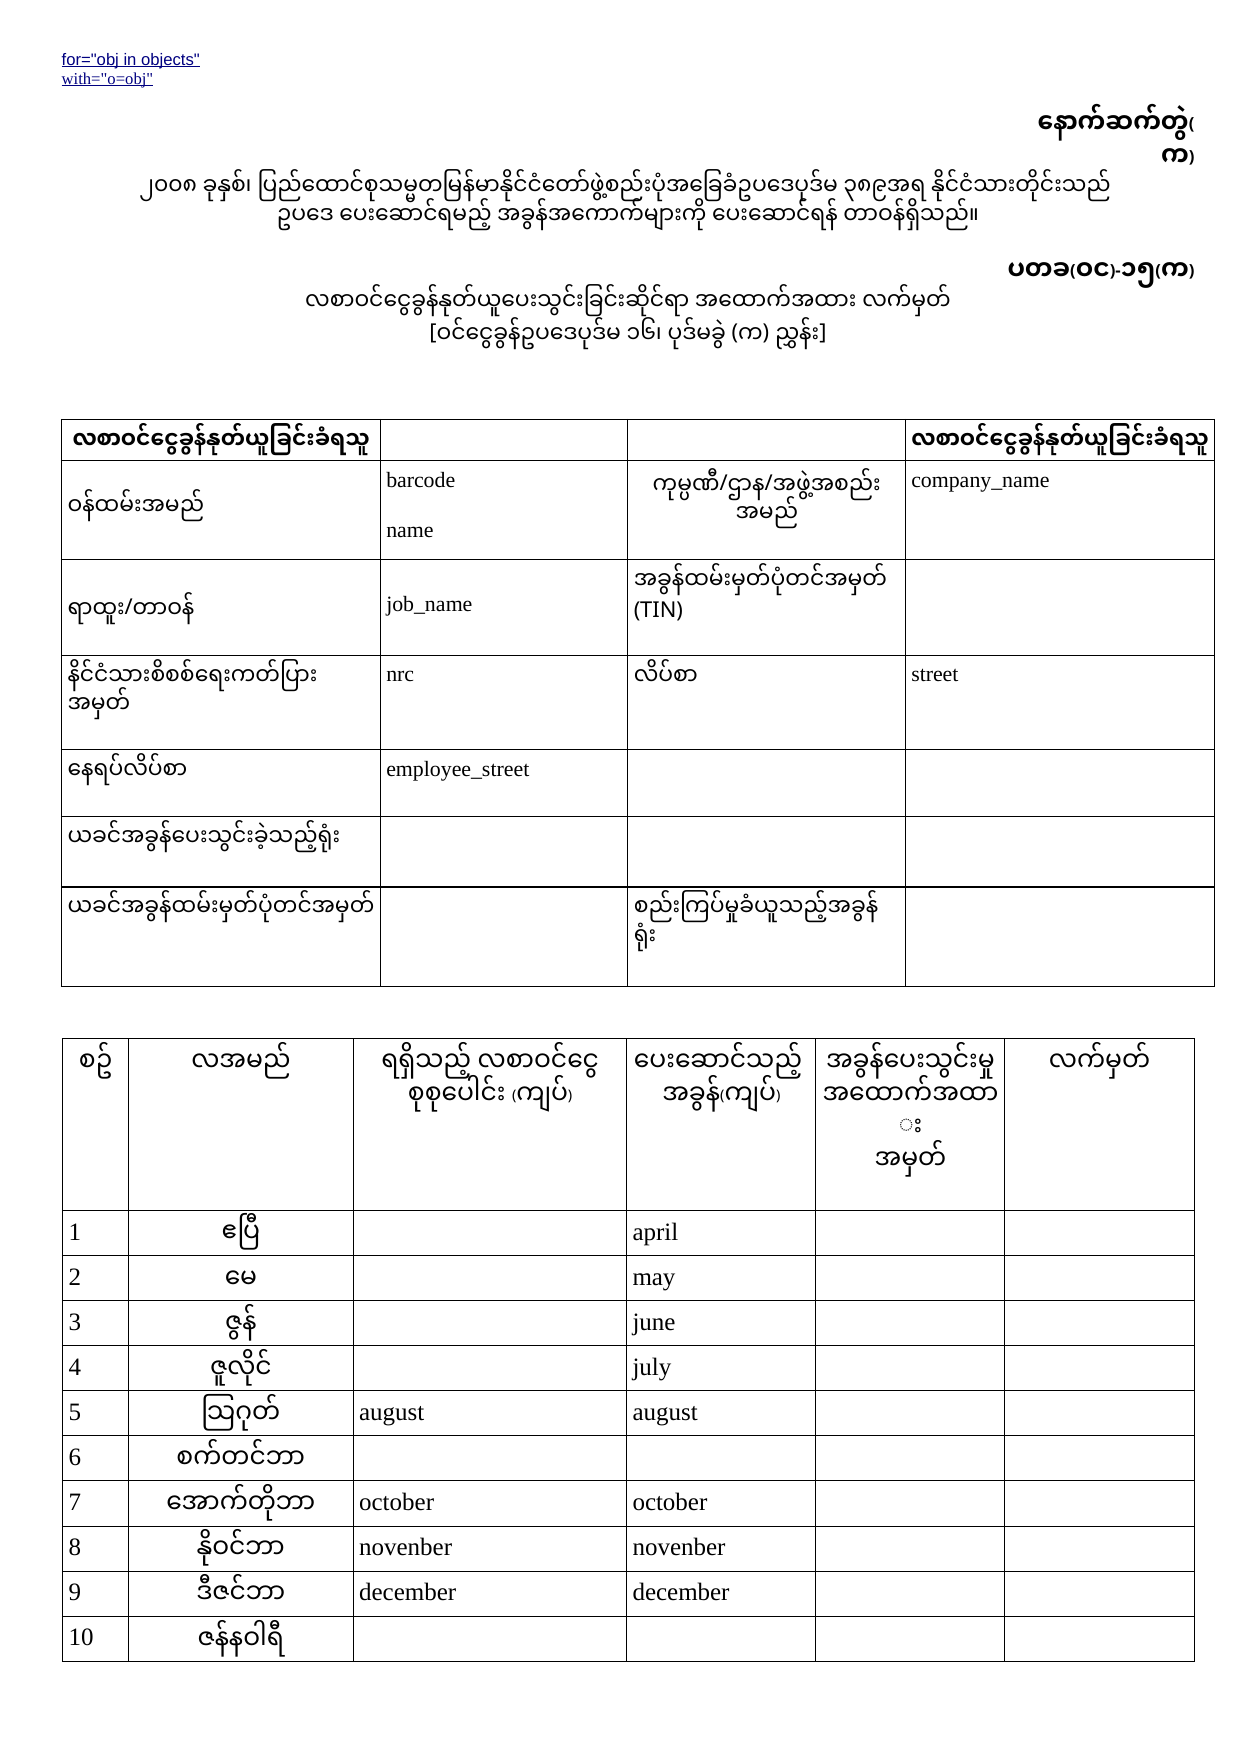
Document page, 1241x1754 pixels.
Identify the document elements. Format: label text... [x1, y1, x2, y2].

table_cell [816, 1436, 1004, 1480]
table_header [61, 255, 1003, 287]
table_cell [1005, 1256, 1194, 1300]
table_cell [906, 750, 1214, 816]
table_cell နိင်ငံသားစိစစ်ရေးကတ်ပြားအမှတ် [62, 656, 380, 749]
table_header စဥ် [63, 1039, 128, 1210]
table_cell [628, 817, 905, 886]
table_cell လိပ်စာ [628, 656, 905, 749]
table_header ပတခ(ဝင)-၁၅(က) [1003, 255, 1194, 287]
table_cell novenber [354, 1527, 626, 1571]
table_header အခွန်ပေးသွင်းမှု အထောက်အထား အမှတ် [816, 1039, 1004, 1210]
table_cell july [627, 1346, 815, 1390]
text for="obj in objects" [61, 49, 1194, 69]
table_cell october [627, 1481, 815, 1526]
table_cell ကုမ္ပဏီ/ဌာန/အဖွဲ့အစည်းအမည် [628, 461, 905, 558]
table_cell [1005, 1572, 1194, 1616]
table_cell [906, 560, 1214, 654]
table_cell 6 [63, 1436, 128, 1480]
table_cell 5 [63, 1391, 128, 1435]
table_cell [354, 1436, 626, 1480]
table_header ပေးဆောင်သည့် အခွန်(ကျပ်) [627, 1039, 815, 1210]
table_cell [906, 817, 1214, 886]
table_header ရရှိသည့် လစာဝင်ငွေ စုစုပေါင်း (ကျပ်) [354, 1039, 626, 1210]
table_cell nrc [381, 656, 627, 749]
table_cell april [627, 1211, 815, 1255]
table_cell 7 [63, 1481, 128, 1526]
table_cell [816, 1256, 1004, 1300]
table_cell barcode name [381, 461, 627, 558]
table_header [628, 420, 905, 460]
table_cell 9 [63, 1572, 128, 1616]
table_cell ဇန်နဝါရီ [129, 1617, 353, 1661]
table_cell ဝန်ထမ်းအမည် [62, 461, 380, 558]
table_cell 4 [63, 1346, 128, 1390]
table_cell job_name [381, 560, 627, 654]
table_cell [354, 1346, 626, 1390]
table_header လက်မှတ် [1005, 1039, 1194, 1210]
table_header လစာဝင်ငွေခွန်နုတ်ယူပေးသွင်းခြင်းဆိုင်ရာ အထောက်အထား လက်မှတ် [ဝင်ငွေခွန်ဥပဒေပုဒ်မ ၁၆၊ ပုဒ်မခွဲ (က) ညွှန်း] [61, 287, 1194, 373]
text with="o=obj" [61, 69, 1194, 88]
table_cell စက်တင်ဘာ [129, 1436, 353, 1480]
table_cell ဧပြီ [129, 1211, 353, 1255]
table_cell [627, 1617, 815, 1661]
table_header လစာဝင်ငွေခွန်နုတ်ယူခြင်းခံရသူ [906, 420, 1214, 460]
table_cell october [354, 1481, 626, 1526]
table_cell [816, 1211, 1004, 1255]
table_cell august [354, 1391, 626, 1435]
table_cell december [627, 1572, 815, 1616]
table_cell [906, 888, 1214, 986]
table_cell novenber [627, 1527, 815, 1571]
table_header နောက်ဆက်တွဲ(က) [1020, 107, 1194, 172]
table_cell 3 [63, 1301, 128, 1345]
table_cell သြဂုတ် [129, 1391, 353, 1435]
table_cell june [627, 1301, 815, 1345]
table_cell street [906, 656, 1214, 749]
table_cell ဇွန် [129, 1301, 353, 1345]
table_cell ယခင်အခွန်ထမ်းမှတ်ပုံတင်အမှတ် [62, 888, 380, 986]
table_cell may [627, 1256, 815, 1300]
table_cell မေ [129, 1256, 353, 1300]
table_cell နိုဝင်ဘာ [129, 1527, 353, 1571]
table_cell အောက်တိုဘာ [129, 1481, 353, 1526]
table_cell [354, 1301, 626, 1345]
table_cell [816, 1301, 1004, 1345]
table_cell [1005, 1527, 1194, 1571]
table_cell ရာထူး/တာဝန် [62, 560, 380, 654]
table_cell [354, 1211, 626, 1255]
table_cell december [354, 1572, 626, 1616]
table_header ၂၀၀၈ ခုနှစ်၊ ပြည်ထောင်စုသမ္မတမြန်မာနိုင်ငံတော်ဖွဲ့စည်းပုံအခြေခံဥပဒေပုဒ်မ ၃၈၉အရ နိုင်ငံသားတိုင်းသည် ဥပ‌ဒေ ပေးဆောင်ရမည့် အခွန်အကောက်များကို ပေးဆောင်ရန် တာဝန်ရှိသည်။ [61, 172, 1194, 254]
table_cell [1005, 1481, 1194, 1526]
table_cell [381, 817, 627, 886]
table_cell [816, 1617, 1004, 1661]
table_cell [816, 1572, 1004, 1616]
table_cell ယခင်အခွန်ပေးသွင်းခဲ့သည့်ရုံး [62, 817, 380, 886]
table_cell [354, 1617, 626, 1661]
table_cell [1005, 1436, 1194, 1480]
table_cell [1005, 1391, 1194, 1435]
table_cell [1005, 1617, 1194, 1661]
table_cell employee_street [381, 750, 627, 816]
table_cell 8 [63, 1527, 128, 1571]
table_cell [627, 1436, 815, 1480]
table_cell ဒီဇင်ဘာ [129, 1572, 353, 1616]
table_header လအမည် [129, 1039, 353, 1210]
table_cell 2 [63, 1256, 128, 1300]
table_header လစာဝင်ငွေခွန်နုတ်ယူခြင်းခံရသူ [62, 420, 380, 460]
table_cell နေရပ်လိပ်စာ [62, 750, 380, 816]
table_cell company_name [906, 461, 1214, 558]
table_cell [381, 888, 627, 986]
table_cell ဇူလိုင် [129, 1346, 353, 1390]
table_cell 1 [63, 1211, 128, 1255]
table_cell [354, 1256, 626, 1300]
table_cell [816, 1527, 1004, 1571]
table_cell [816, 1346, 1004, 1390]
table_cell [816, 1391, 1004, 1435]
table_header [61, 107, 1020, 172]
table_cell [816, 1481, 1004, 1526]
table_cell [1005, 1301, 1194, 1345]
table_cell အခွန်ထမ်းမှတ်ပုံတင်အမှတ် (TIN) [628, 560, 905, 654]
table_cell [1005, 1346, 1194, 1390]
table_cell စည်းကြပ်မှုခံယူသည့်အခွန်ရုံး [628, 888, 905, 986]
table_cell [628, 750, 905, 816]
table_cell [1005, 1211, 1194, 1255]
table_cell 10 [63, 1617, 128, 1661]
table_header [381, 420, 627, 460]
table_cell august [627, 1391, 815, 1435]
